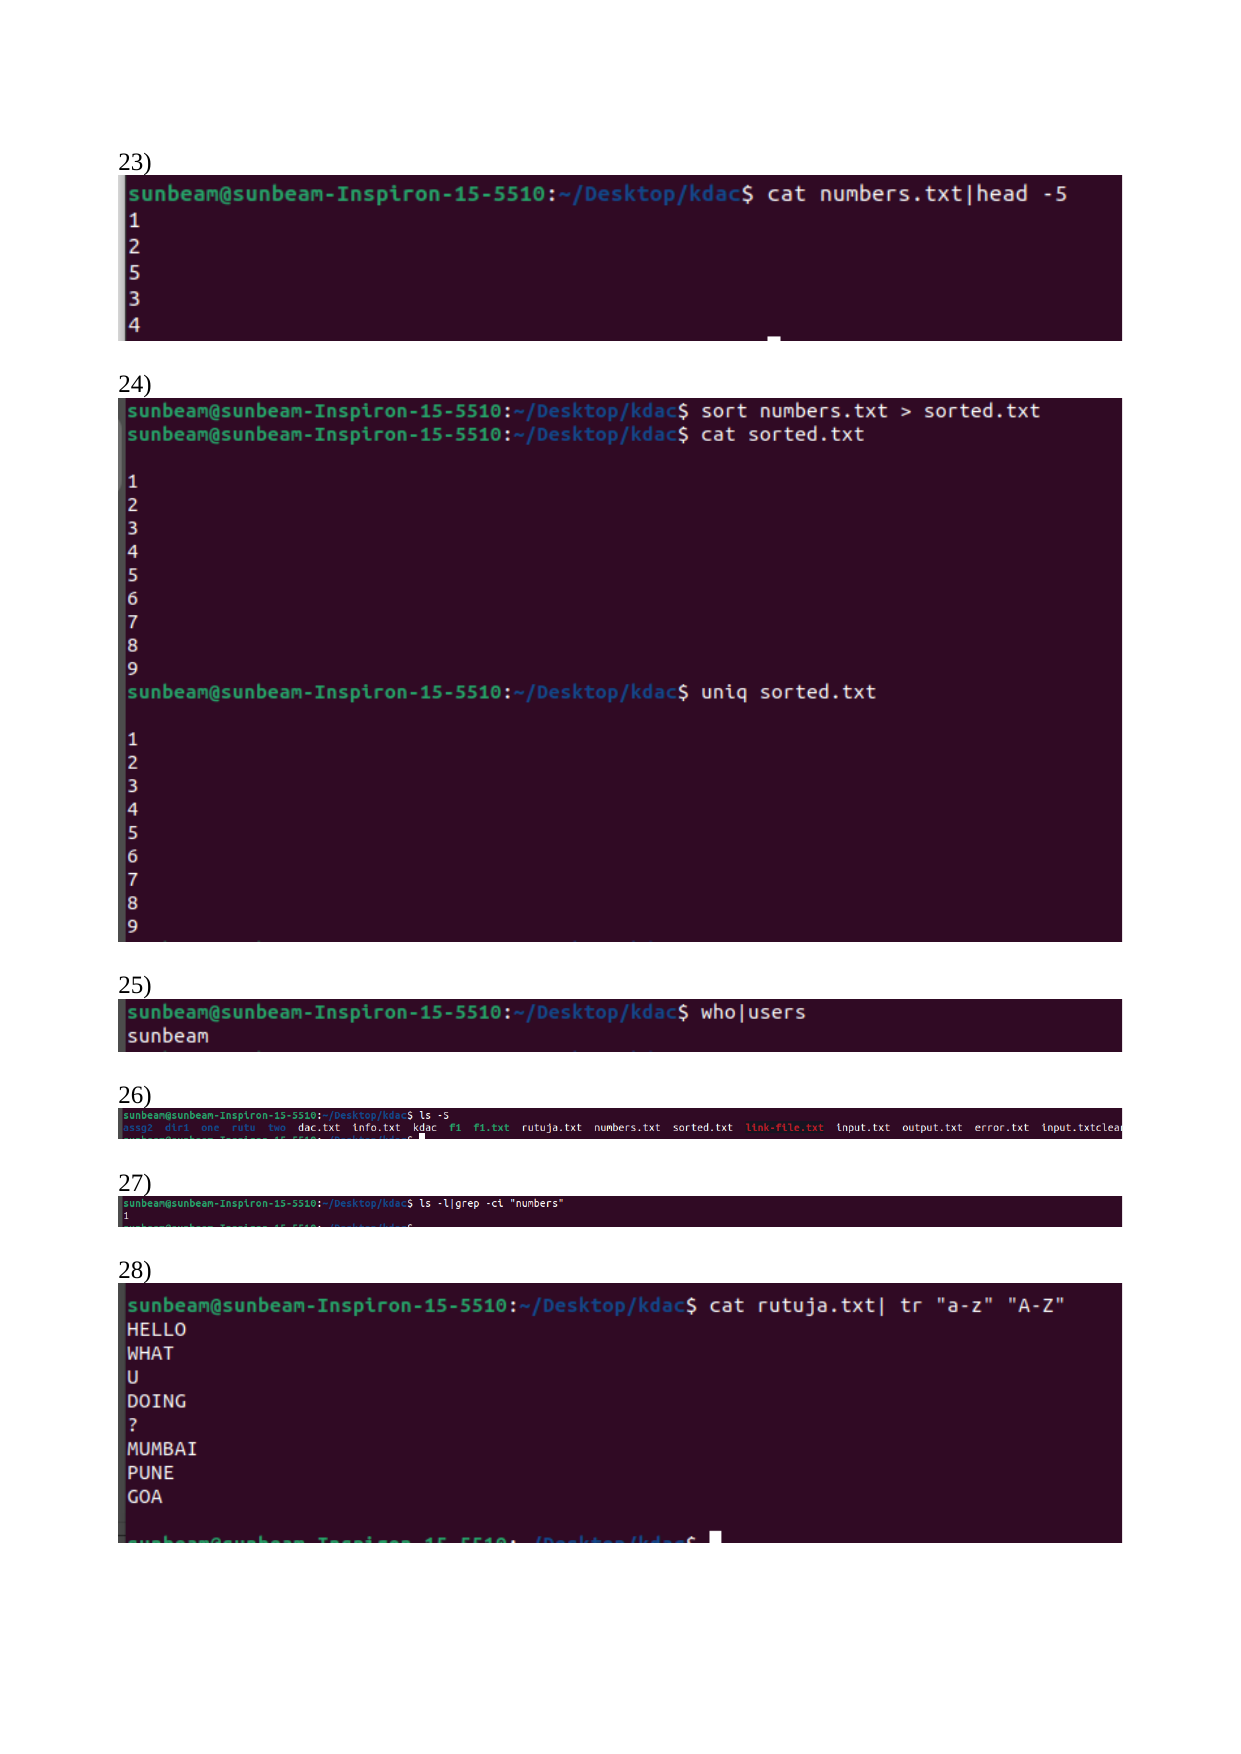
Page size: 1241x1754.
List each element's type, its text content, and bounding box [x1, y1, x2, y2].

picture [118, 1196, 1123, 1227]
picture [118, 175, 1123, 341]
text 25) [118, 971, 1122, 999]
picture [118, 1283, 1123, 1543]
text 28) [118, 1255, 1122, 1283]
picture [118, 398, 1123, 942]
picture [118, 1108, 1123, 1139]
text 26) [118, 1080, 1122, 1108]
text 27) [118, 1168, 1122, 1196]
text 23) [118, 147, 1122, 175]
picture [118, 999, 1123, 1052]
text 24) [118, 369, 1122, 398]
